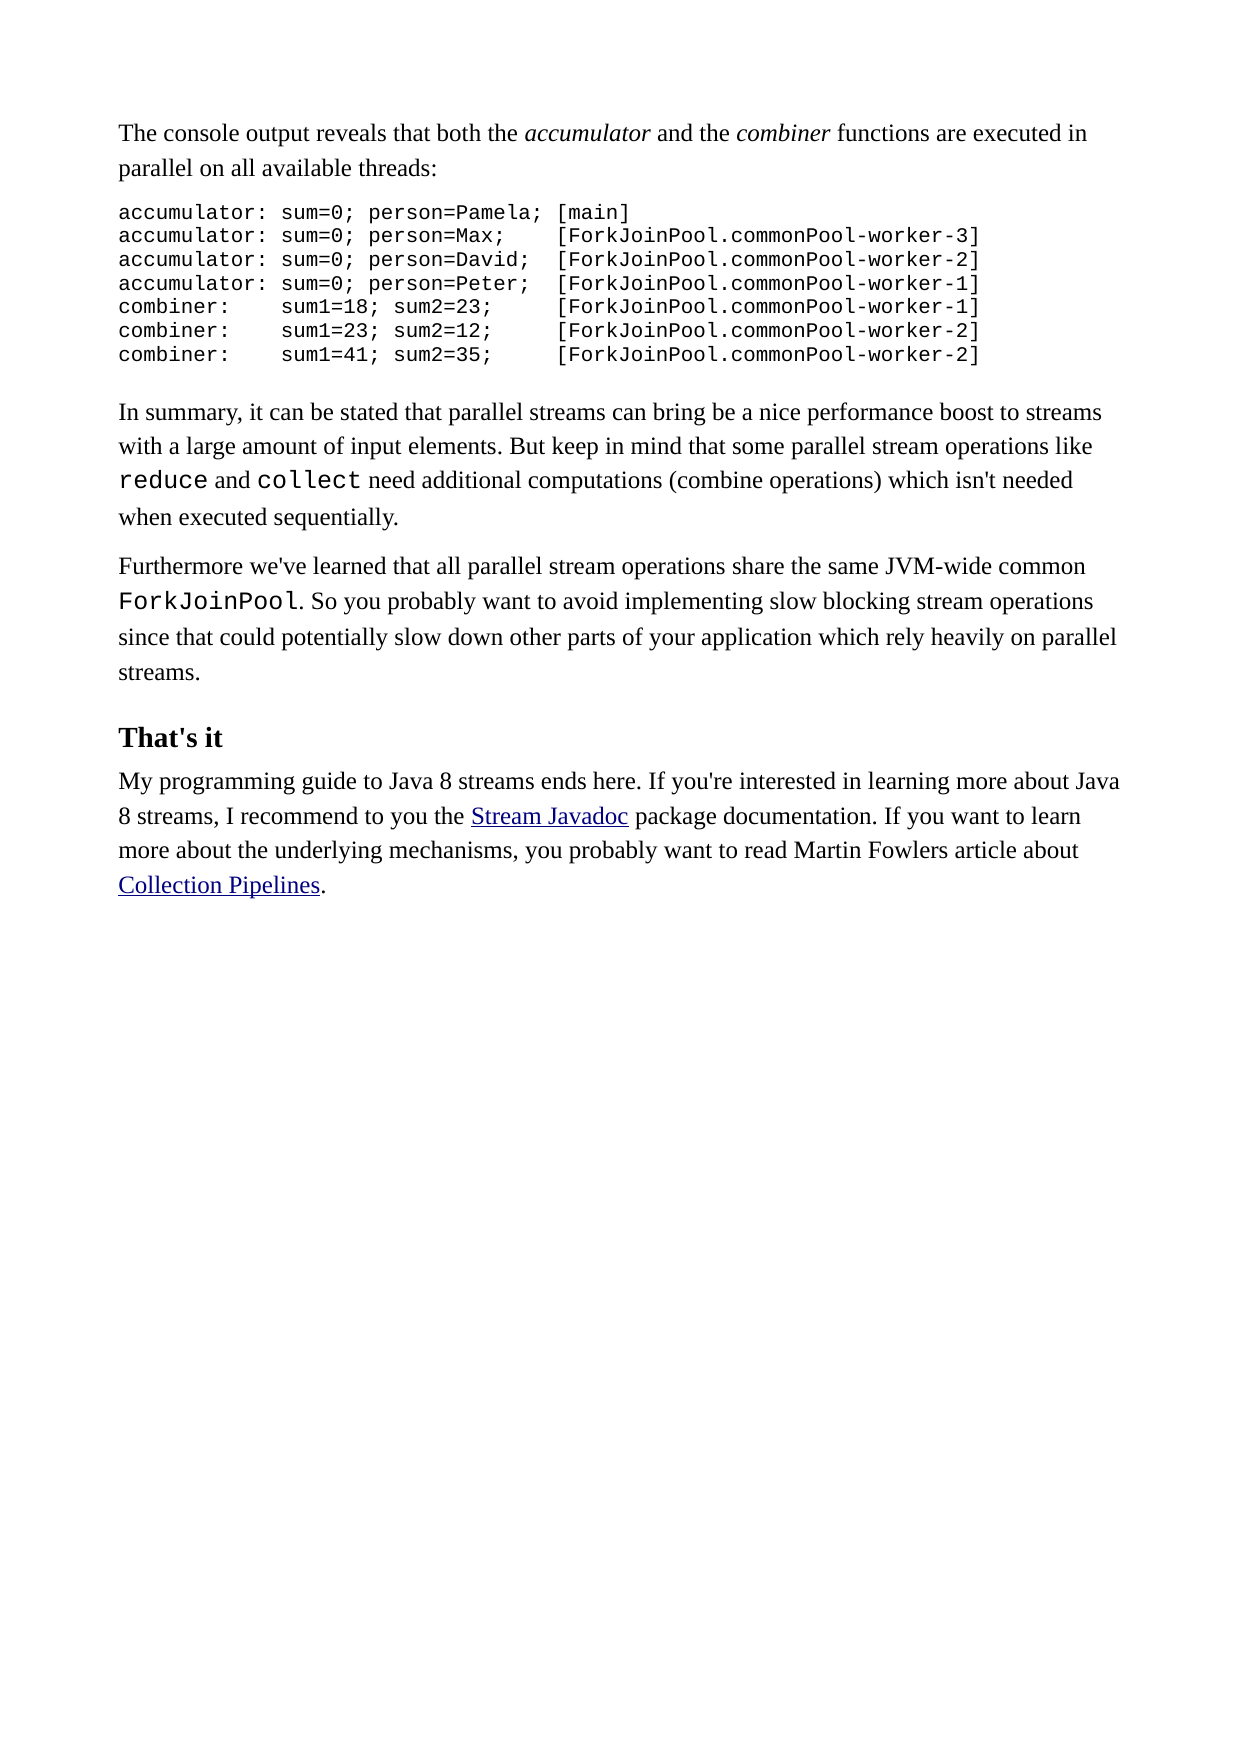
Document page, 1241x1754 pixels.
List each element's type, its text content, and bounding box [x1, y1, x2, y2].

subtitle That's it [118, 720, 1122, 754]
text Furthermore we've learned that all parallel stream operations share the same JVM-wide common ForkJoinPool. So you probably want to avoid implementing slow blocking stream operations since that could potentially slow down other parts of your application which rely heavily on parallel streams. [118, 551, 1122, 686]
text accumulator: sum=0; person=David; [ForkJoinPool.commonPool-worker-2] [118, 249, 1122, 273]
text The console output reveals that both the accumulator and the combiner functions are executed in parallel on all available threads: [118, 118, 1122, 181]
text accumulator: sum=0; person=Peter; [ForkJoinPool.commonPool-worker-1] [118, 273, 1122, 296]
text combiner: sum1=18; sum2=23; [ForkJoinPool.commonPool-worker-1] [118, 296, 1122, 320]
text In summary, it can be stated that parallel streams can bring be a nice performance boost to streams with a large amount of input elements. But keep in mind that some parallel stream operations like reduce and collect need additional computations (combine operations) which isn't needed when executed sequentially. [118, 397, 1122, 531]
text accumulator: sum=0; person=Max; [ForkJoinPool.commonPool-worker-3] [118, 225, 1122, 249]
text combiner: sum1=23; sum2=12; [ForkJoinPool.commonPool-worker-2] [118, 320, 1122, 343]
text accumulator: sum=0; person=Pamela; [main] [118, 202, 1122, 225]
text combiner: sum1=41; sum2=35; [ForkJoinPool.commonPool-worker-2] [118, 343, 1122, 367]
text My programming guide to Java 8 streams ends here. If you're interested in learning more about Java 8 streams, I recommend to you the Stream Javadoc package documentation. If you want to learn more about the underlying mechanisms, you probably want to read Martin Fowlers article about Collection Pipelines. [118, 766, 1122, 899]
